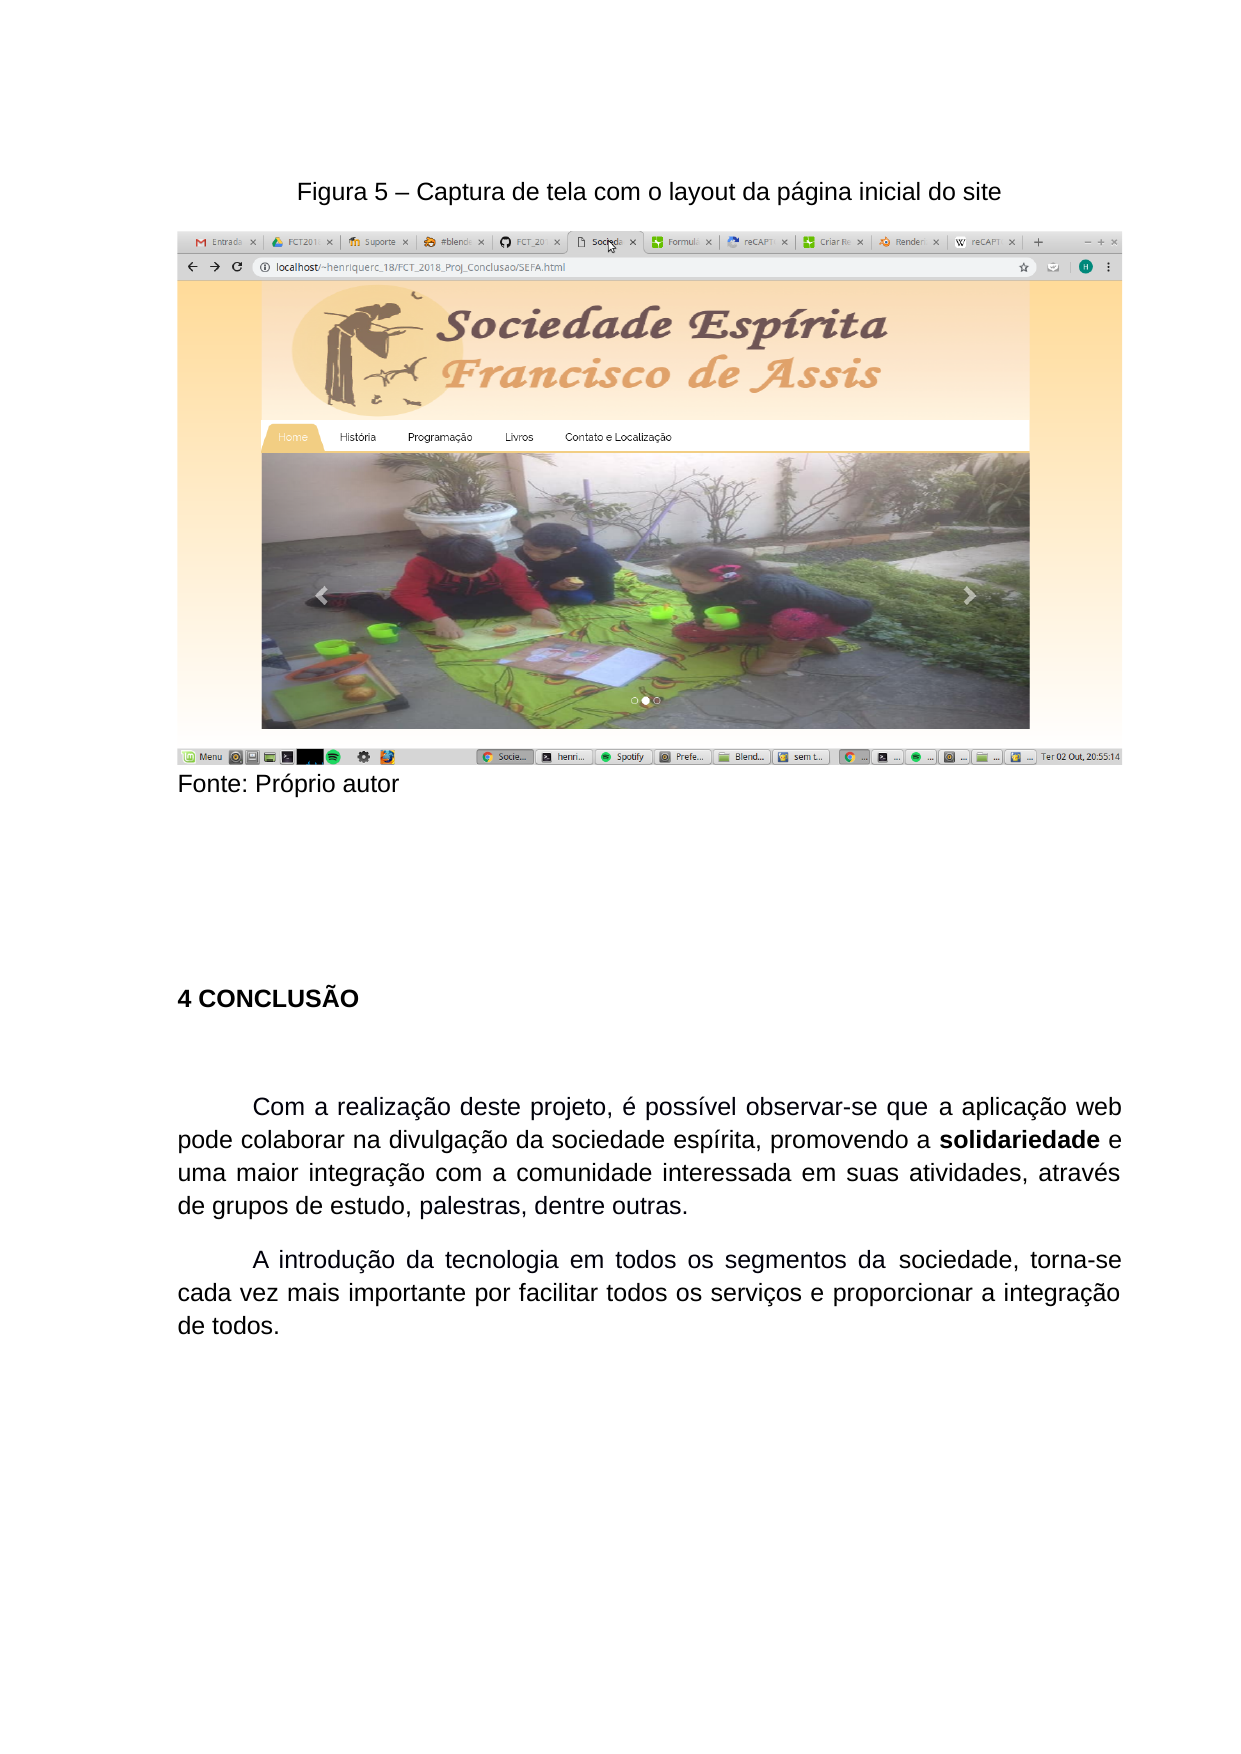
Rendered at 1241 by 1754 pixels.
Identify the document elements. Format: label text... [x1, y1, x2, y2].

text Fonte: Próprio autor [177, 765, 1122, 798]
text Com a realização deste projeto, é possível observar-se que a aplicação web pode colaborar na divulgação da sociedade espírita, promovendo a solidariedade e uma maior integração com a comunidade interessada em suas atividades, através de grupos de estudo, palestras, dentre outras. [177, 1092, 1122, 1220]
text A introdução da tecnologia em todos os segmentos da sociedade, torna-se cada vez mais importante por facilitar todos os serviços e proporcionar a integração de todos. [177, 1245, 1122, 1340]
picture [177, 231, 1123, 765]
text Figura 5 – Captura de tela com o layout da página inicial do site [177, 177, 1122, 206]
text 4 CONCLUSÃO [177, 984, 1122, 1013]
